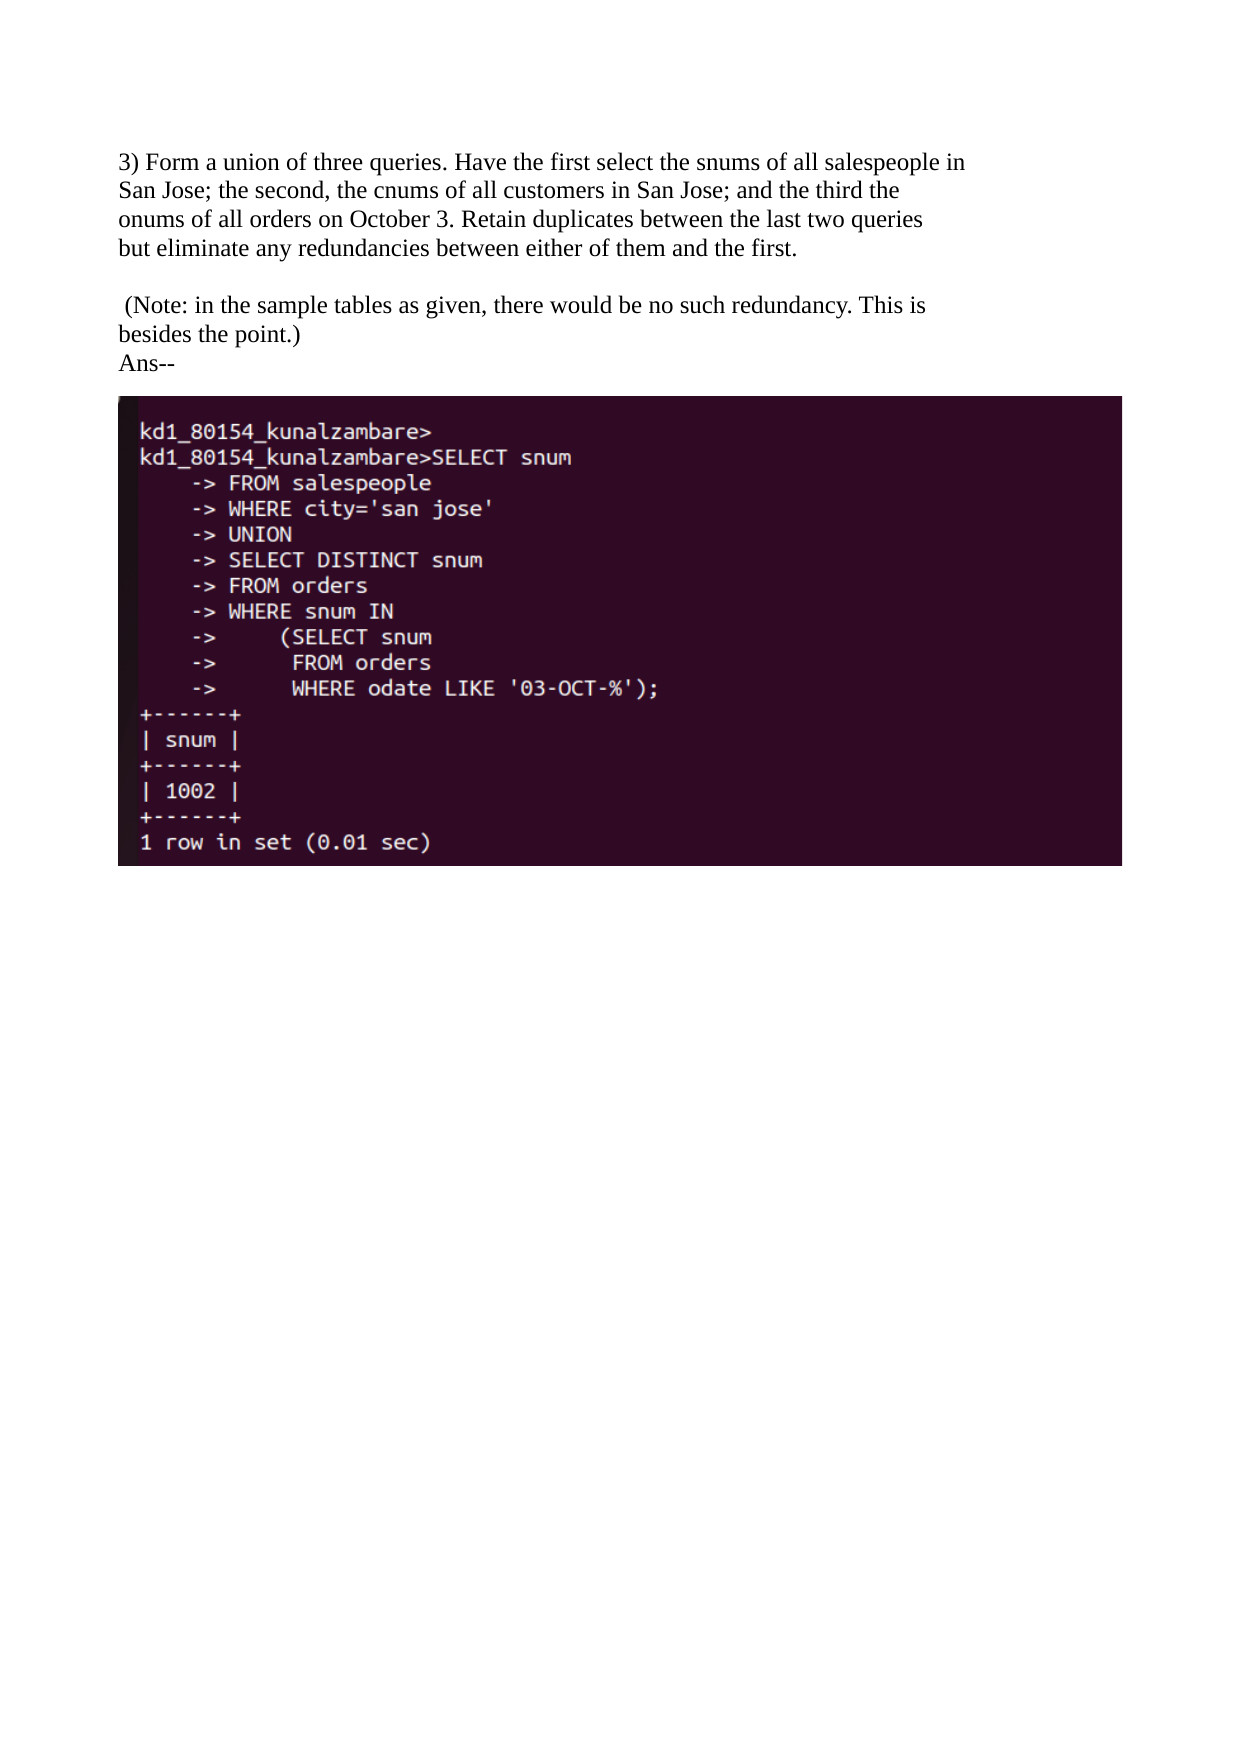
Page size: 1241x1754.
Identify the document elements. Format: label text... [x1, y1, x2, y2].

picture [118, 396, 1123, 866]
text 3) Form a union of three queries. Have the first select the snums of all salespeople in San Jose; the second, the cnums of all customers in San Jose; and the third the onums of all orders on October 3. Retain duplicates between the last two queries but eliminate any redundancies between either of them and the first. (Note: in the sample tables as given, there would be no such redundancy. This is besides the point.) [118, 147, 1122, 348]
text Ans-- [118, 348, 1122, 377]
